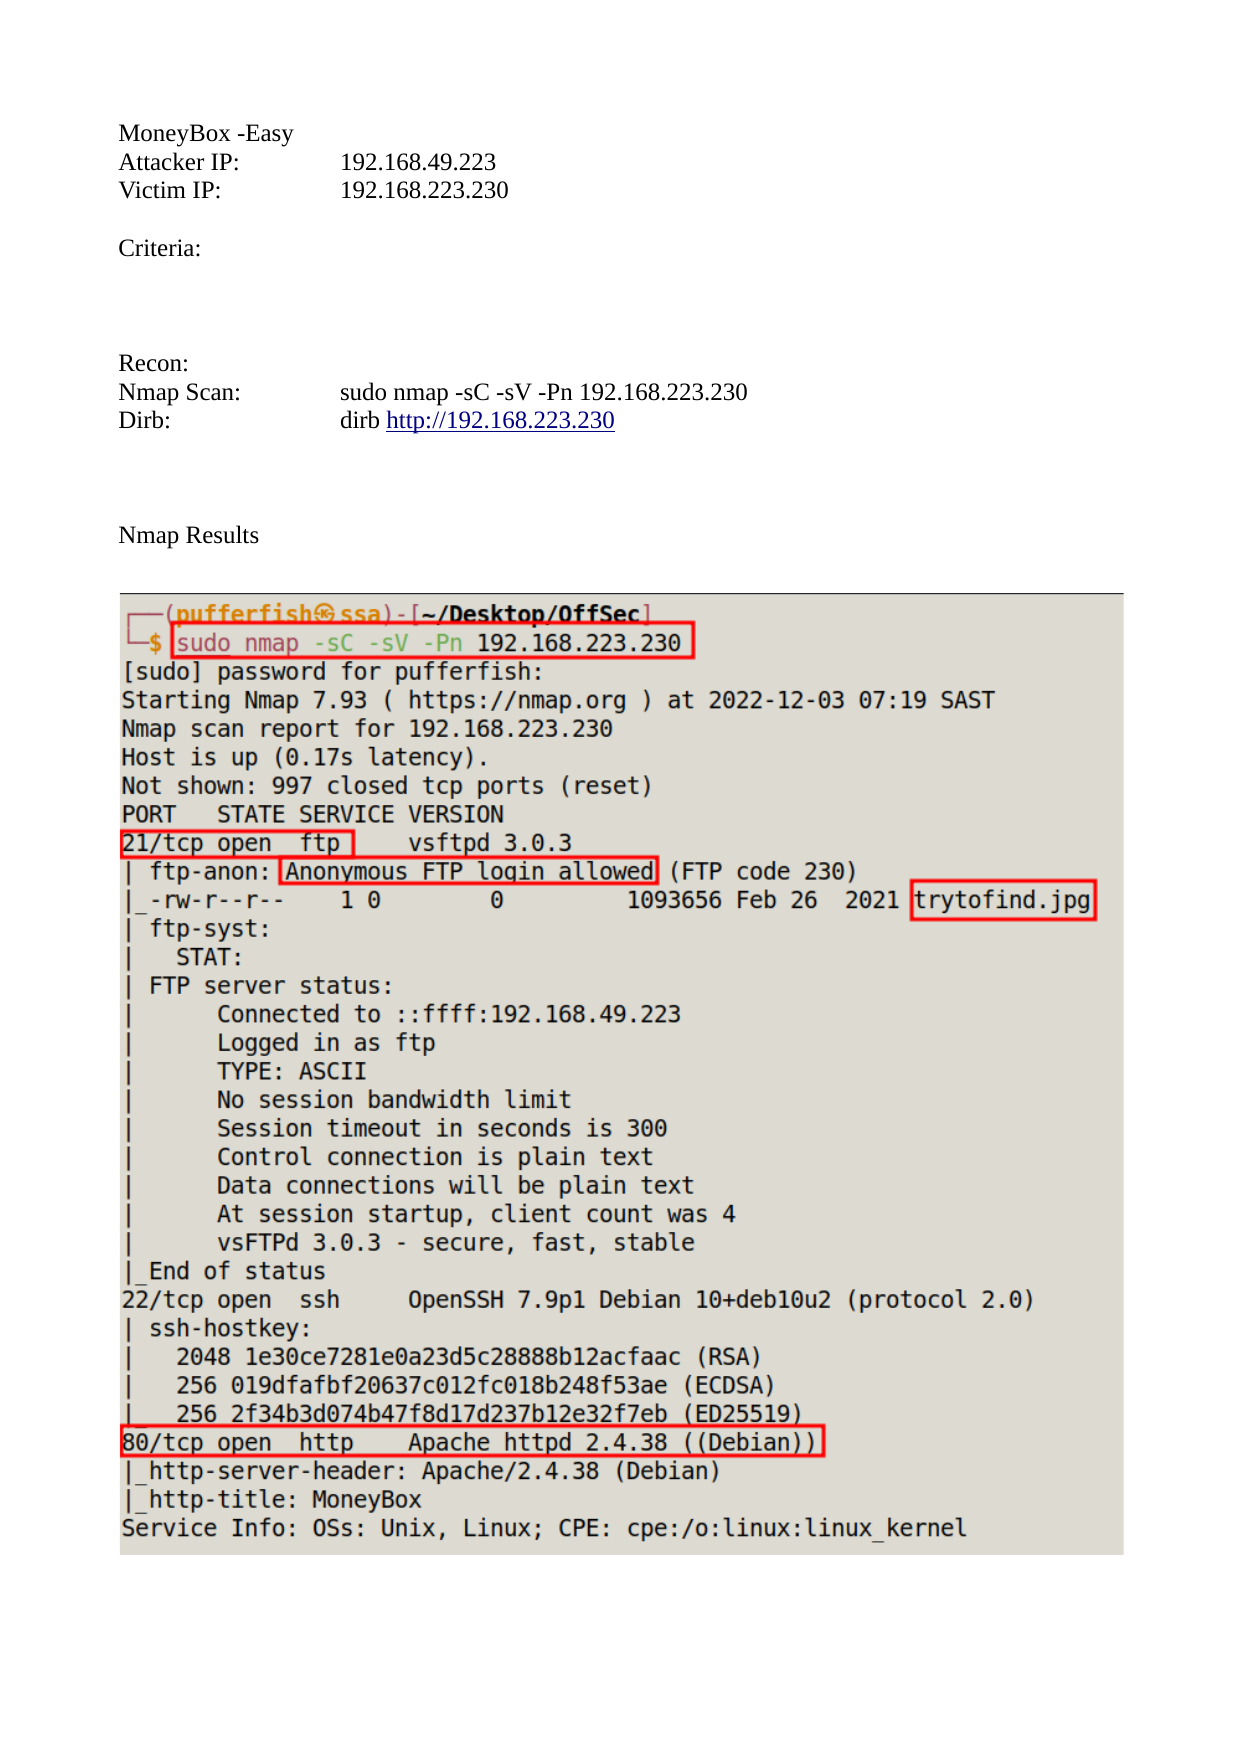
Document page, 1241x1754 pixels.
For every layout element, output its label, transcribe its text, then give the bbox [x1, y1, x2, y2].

text Attacker IP: 192.168.49.223 [118, 147, 1122, 176]
text Recon: [118, 348, 1122, 377]
text Dirb: dirb http://192.168.223.230 [118, 406, 1122, 434]
text Criteria: [118, 233, 1122, 262]
picture [119, 593, 1124, 1555]
text Nmap Scan: sudo nmap -sC -sV -Pn 192.168.223.230 [118, 377, 1122, 406]
text MoneyBox -Easy [118, 118, 1122, 147]
text Victim IP: 192.168.223.230 [118, 176, 1122, 204]
text Nmap Results [118, 521, 1122, 549]
